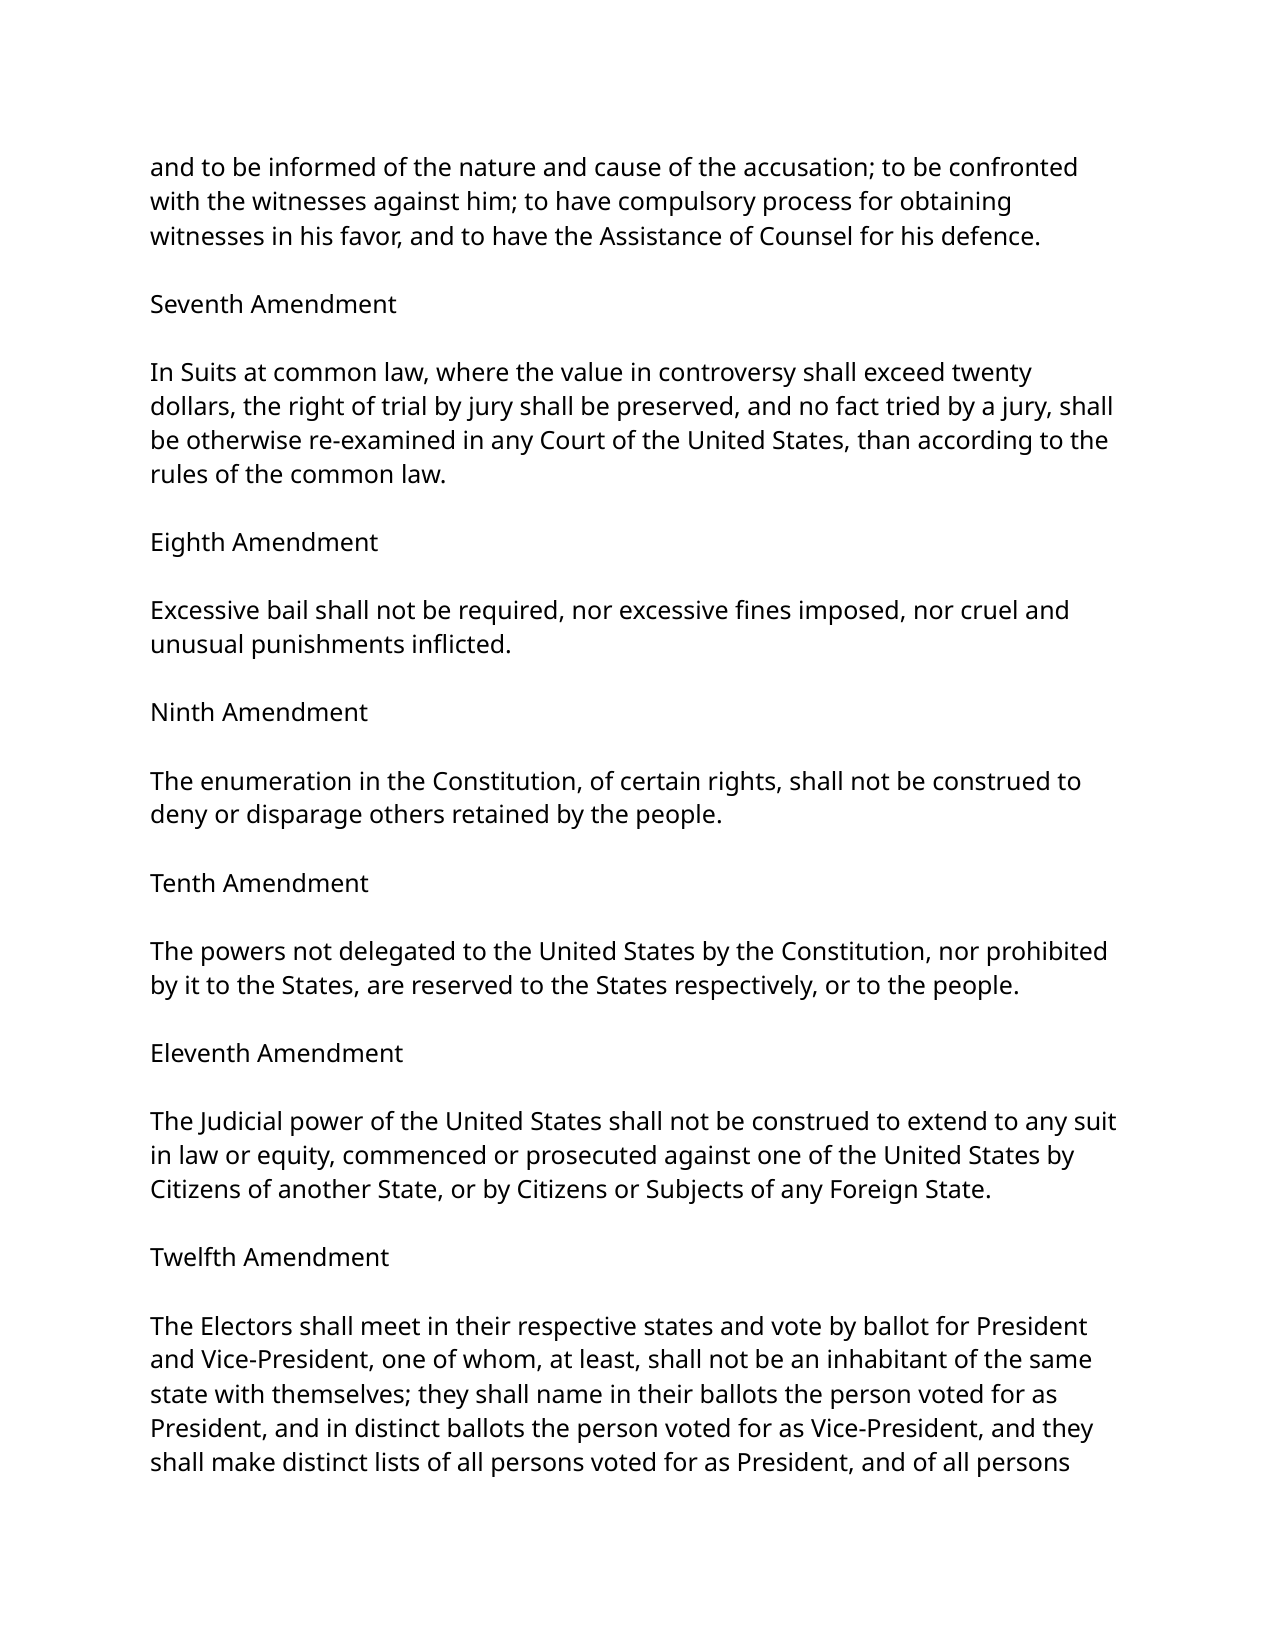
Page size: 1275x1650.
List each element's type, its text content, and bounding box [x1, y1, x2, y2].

text Seventh Amendment [150, 286, 1125, 320]
text and to be informed of the nature and cause of the accusation; to be confronted with the witnesses against him; to have compulsory process for obtaining witnesses in his favor, and to have the Assistance of Counsel for his defence. [150, 150, 1125, 252]
text Tenth Amendment [150, 865, 1125, 899]
text Twelfth Amendment [150, 1240, 1125, 1274]
text Ninth Amendment [150, 695, 1125, 729]
text In Suits at common law, where the value in controversy shall exceed twenty dollars, the right of trial by jury shall be preserved, and no fact tried by a jury, shall be otherwise re-examined in any Court of the United States, than according to the rules of the common law. [150, 354, 1125, 491]
text Excessive bail shall not be required, nor excessive fines imposed, nor cruel and unusual punishments inflicted. [150, 593, 1125, 661]
text Eleventh Amendment [150, 1036, 1125, 1070]
text Eighth Amendment [150, 525, 1125, 559]
text The powers not delegated to the United States by the Constitution, nor prohibited by it to the States, are reserved to the States respectively, or to the people. [150, 933, 1125, 1002]
text The Electors shall meet in their respective states and vote by ballot for President and Vice-President, one of whom, at least, shall not be an inhabitant of the same state with themselves; they shall name in their ballots the person voted for as President, and in distinct ballots the person voted for as Vice-President, and they shall make distinct lists of all persons voted for as President, and of all persons [150, 1308, 1125, 1478]
text The enumeration in the Constitution, of certain rights, shall not be construed to deny or disparage others retained by the people. [150, 763, 1125, 831]
text The Judicial power of the United States shall not be construed to extend to any suit in law or equity, commenced or prosecuted against one of the United States by Citizens of another State, or by Citizens or Subjects of any Foreign State. [150, 1104, 1125, 1206]
